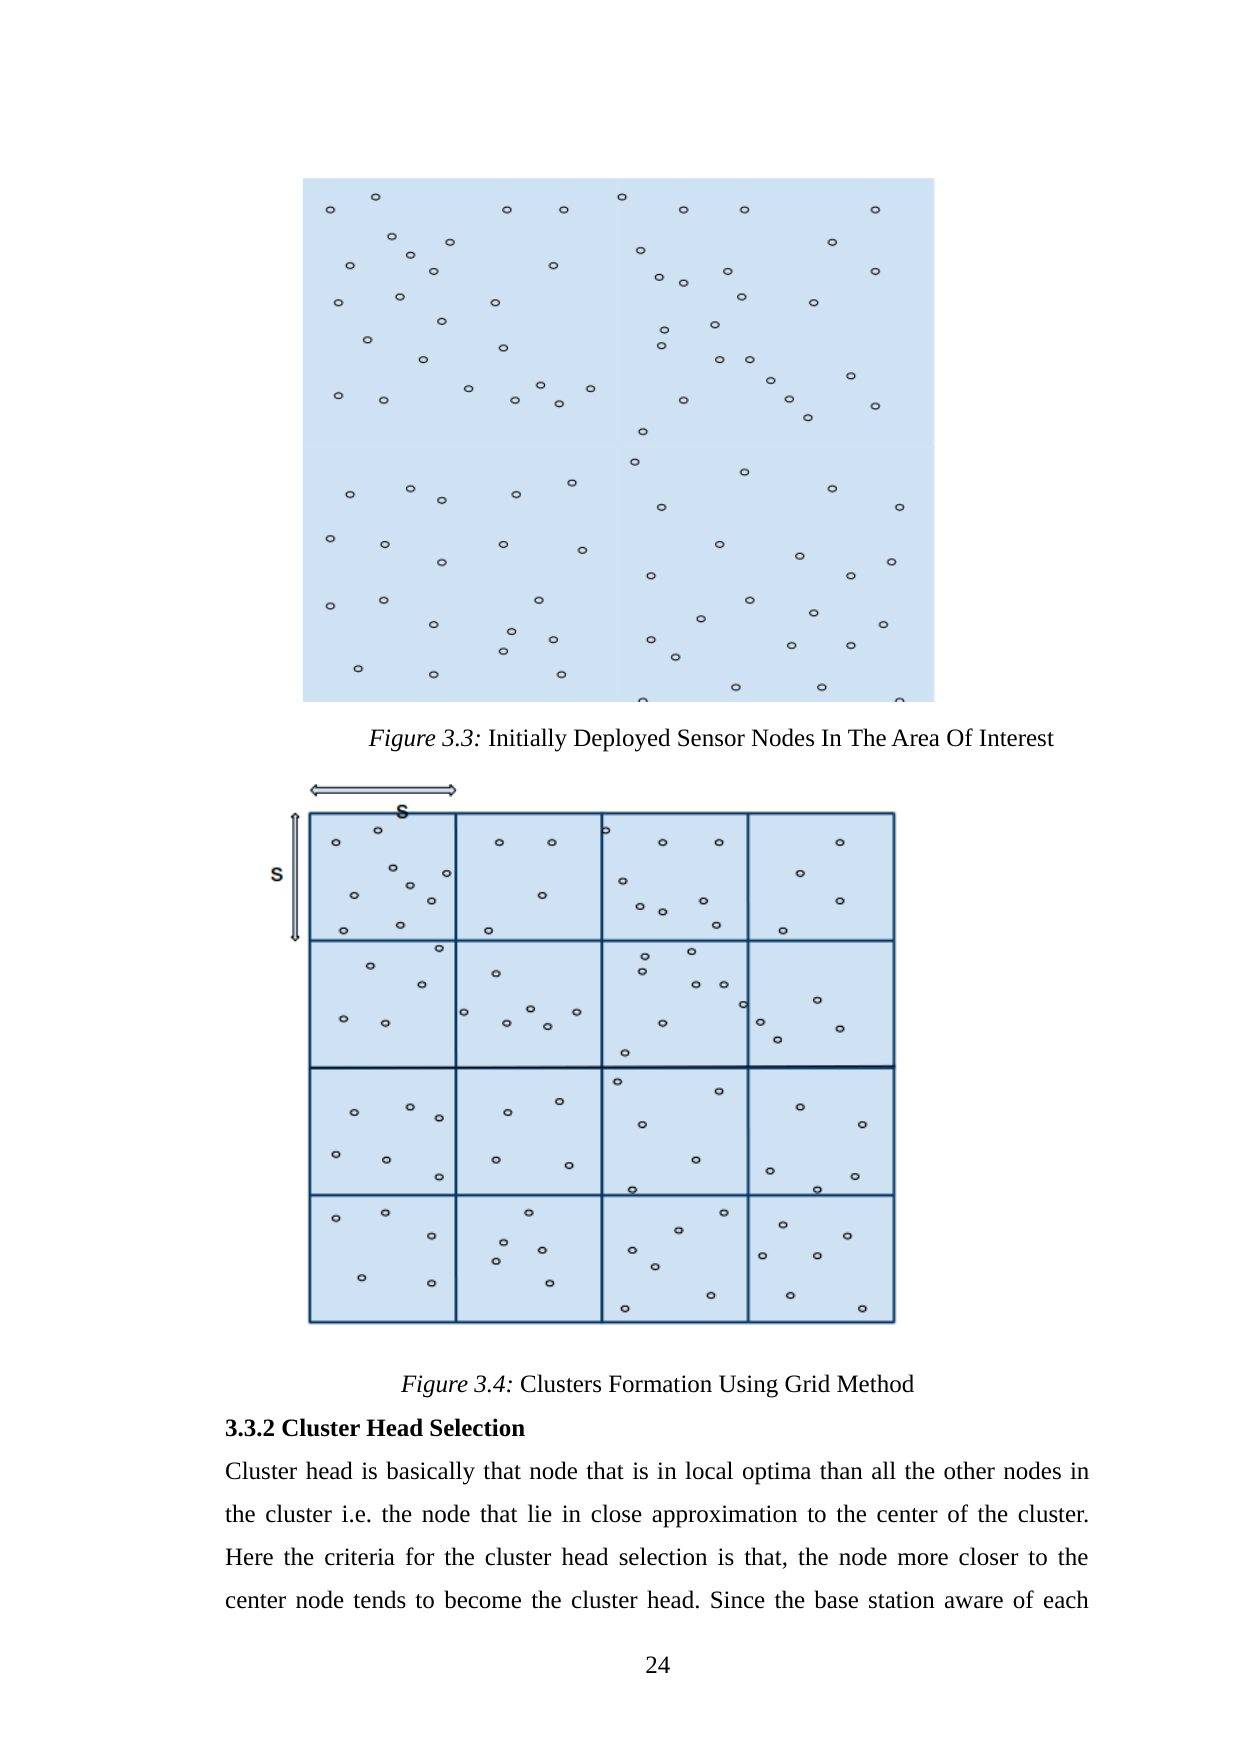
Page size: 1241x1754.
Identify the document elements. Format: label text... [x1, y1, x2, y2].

text Figure 3.4: Clusters Formation Using Grid Method [225, 1369, 1090, 1398]
text 3.3.2 Cluster Head Selection [225, 1413, 1090, 1441]
text Cluster head is basically that node that is in local optima than all the other nodes in the cluster i.e. the node that lie in close approximation to the center of the cluster. Here the criteria for the cluster head selection is that, the node more closer to the center node tends to become the cluster head. Since the base station aware of each [225, 1456, 1090, 1614]
picture [302, 178, 941, 702]
text Figure 3.3: Initially Deployed Sensor Nodes In The Area Of Interest [225, 723, 1090, 751]
picture [257, 765, 951, 1363]
